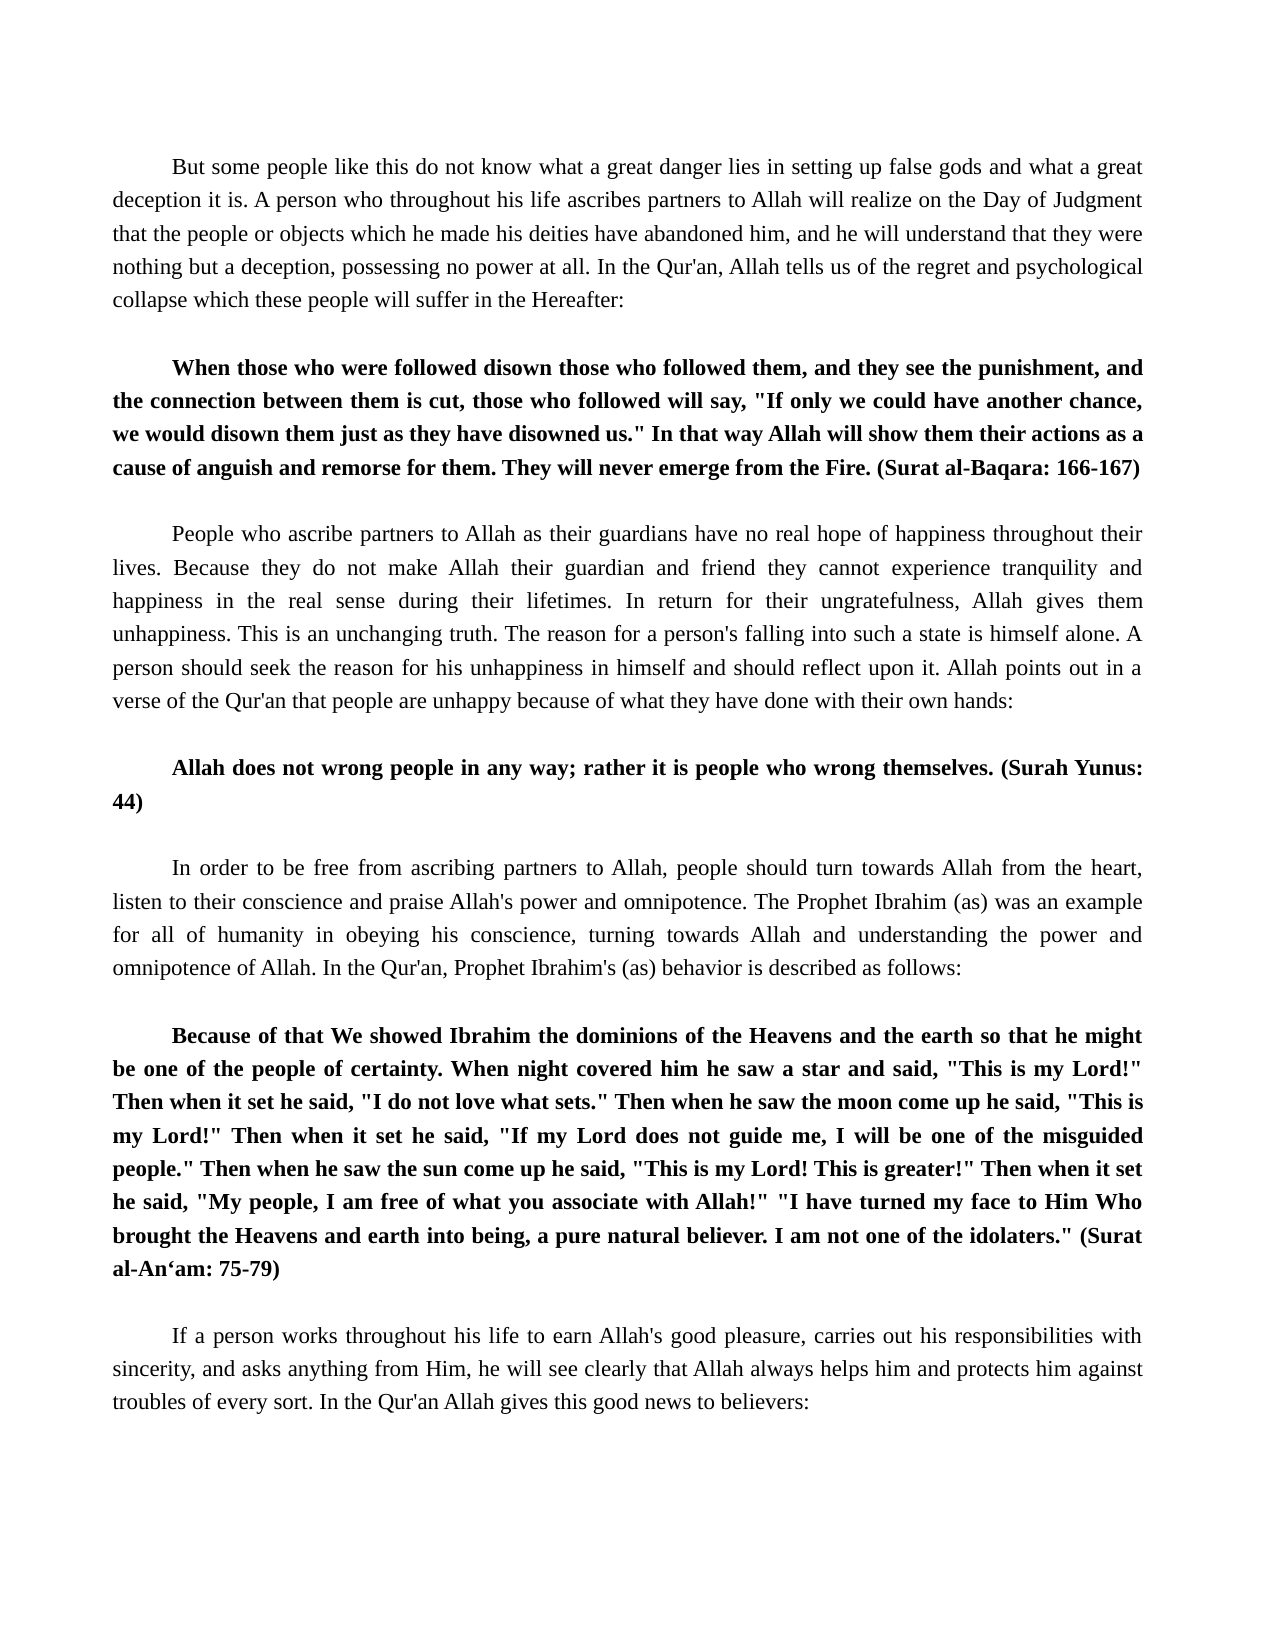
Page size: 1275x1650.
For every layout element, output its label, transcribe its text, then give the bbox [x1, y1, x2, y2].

text When those who were followed disown those who followed them, and they see the punishment, and the connection between them is cut, those who followed will say, "If only we could have another chance, we would disown them just as they have disowned us." In that way Allah will show them their actions as a cause of anguish and remorse for them. They will never emerge from the Fire. (Surat al-Baqara: 166-167) [112, 348, 1145, 482]
text In order to be free from ascribing partners to Allah, people should turn towards Allah from the heart, listen to their conscience and praise Allah's power and omnipotence. The Prophet Ibrahim (as) was an example for all of humanity in obeying his conscience, turning towards Allah and understanding the power and omnipotence of Allah. In the Qur'an, Prophet Ibrahim's (as) behavior is described as follows: [112, 849, 1145, 982]
text If a person works throughout his life to earn Allah's good pleasure, carries out his responsibilities with sincerity, and asks anything from Him, he will see clearly that Allah always helps him and protects him against troubles of every sort. In the Qur'an Allah gives this good news to believers: [112, 1316, 1145, 1416]
text Allah does not wrong people in any way; rather it is people who wrong themselves. (Surah Yunus: 44) [112, 749, 1145, 816]
text People who ascribe partners to Allah as their guardians have no real hope of happiness throughout their lives. Because they do not make Allah their guardian and friend they cannot experience tranquility and happiness in the real sense during their lifetimes. In return for their ungratefulness, Allah gives them unhappiness. This is an unchanging truth. The reason for a person's falling into such a state is himself alone. A person should seek the reason for his unhappiness in himself and should reflect upon it. Allah points out in a verse of the Qur'an that people are unhappy because of what they have done with their own hands: [112, 515, 1145, 715]
text But some people like this do not know what a great danger lies in setting up false gods and what a great deception it is. A person who throughout his life ascribes partners to Allah will realize on the Day of Judgment that the people or objects which he made his deities have abandoned him, and he will understand that they were nothing but a deception, possessing no power at all. In the Qur'an, Allah tells us of the regret and psychological collapse which these people will suffer in the Hereafter: [112, 148, 1145, 314]
text Because of that We showed Ibrahim the dominions of the Heavens and the earth so that he might be one of the people of certainty. When night covered him he saw a star and said, "This is my Lord!" Then when it set he said, "I do not love what sets." Then when he saw the moon come up he said, "This is my Lord!" Then when it set he said, "If my Lord does not guide me, I will be one of the misguided people." Then when he saw the sun come up he said, "This is my Lord! This is greater!" Then when it set he said, "My people, I am free of what you associate with Allah!" "I have turned my face to Him Who brought the Heavens and earth into being, a pure natural believer. I am not one of the idolaters." (Surat al-An‘am: 75-79) [112, 1016, 1145, 1283]
